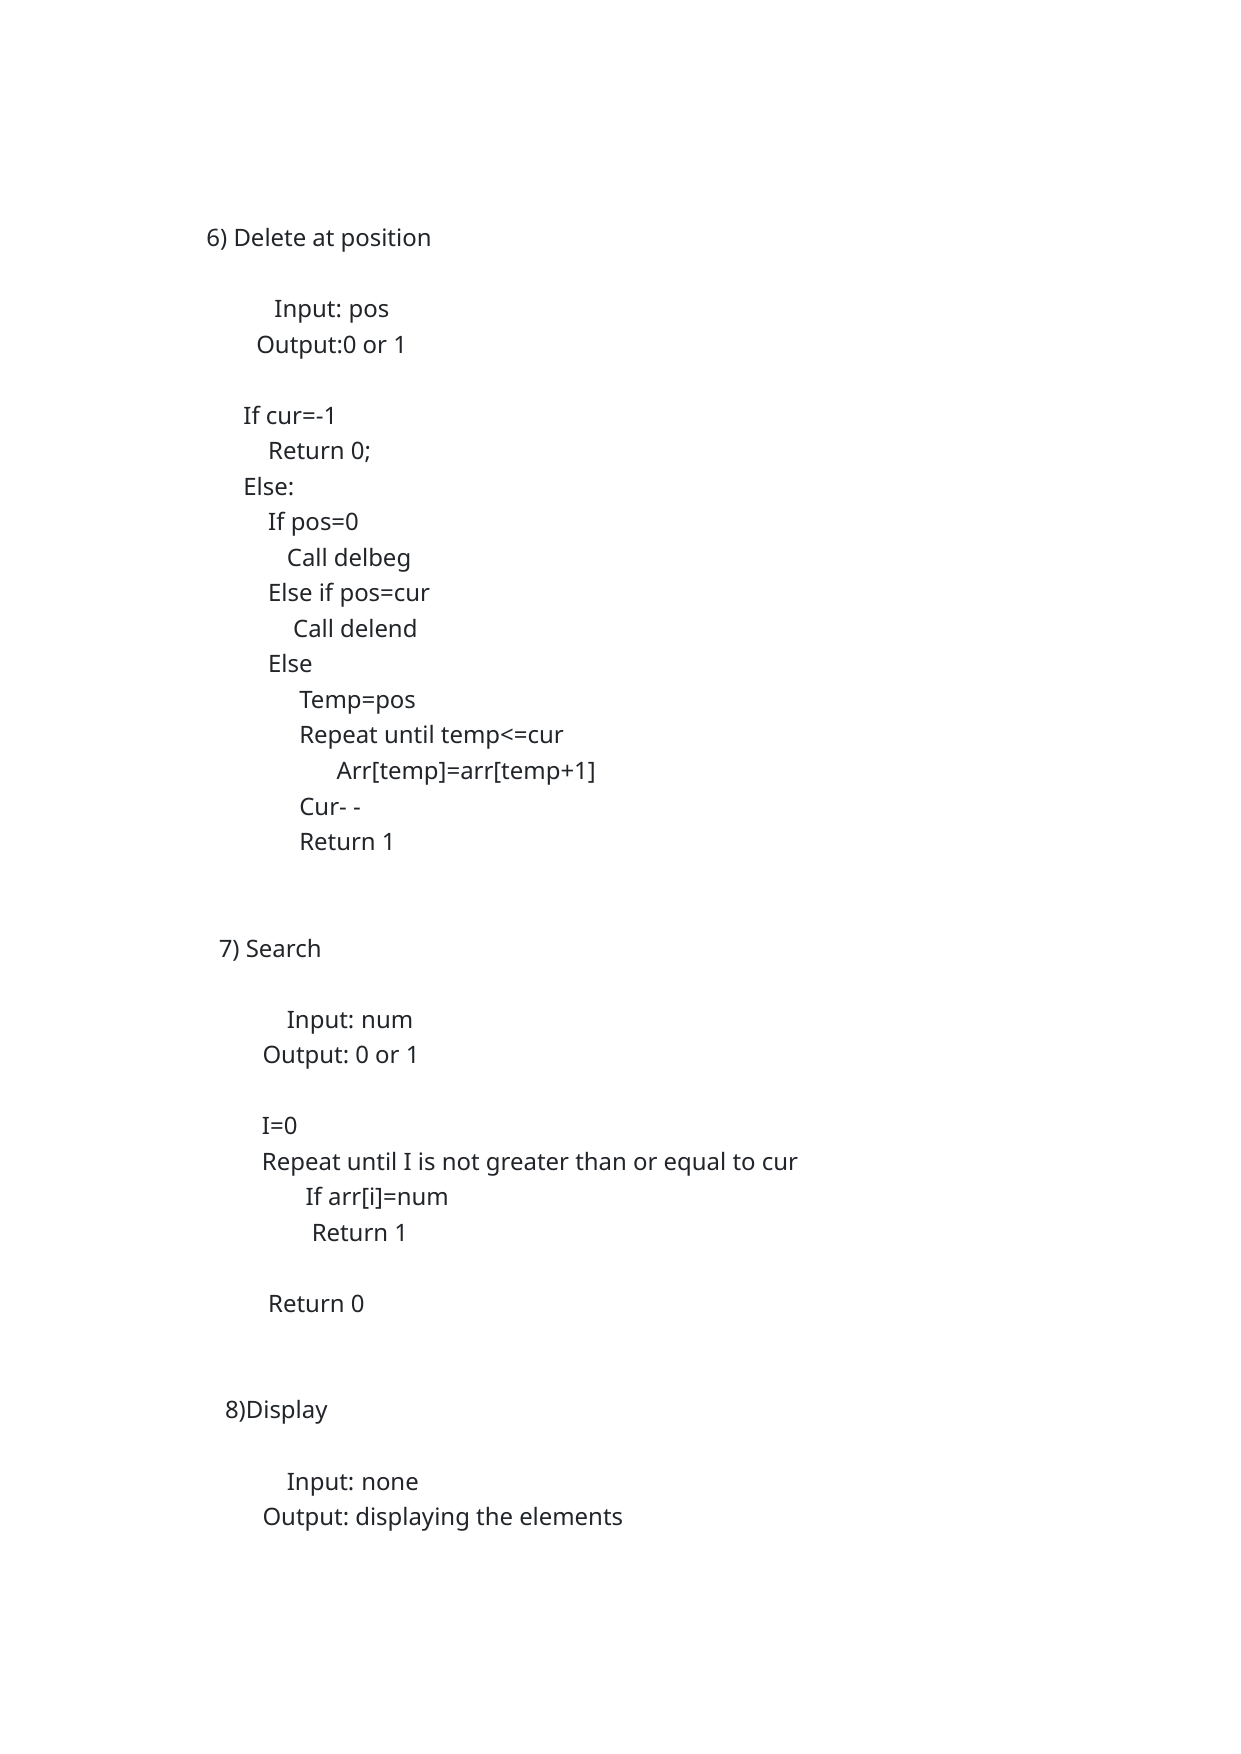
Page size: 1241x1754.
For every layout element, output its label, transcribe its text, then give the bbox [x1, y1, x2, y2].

text Repeat until temp<=cur [150, 718, 1090, 751]
text Arr[temp]=arr[temp+1] [150, 754, 1090, 786]
text 7) Search [150, 931, 1090, 964]
text Call delend [150, 612, 1090, 644]
text 6) Delete at position [150, 221, 1090, 254]
text Return 0; [150, 434, 1090, 467]
text Output: 0 or 1 [150, 1038, 1090, 1071]
text Else if pos=cur [150, 576, 1090, 609]
text Cur- - [150, 789, 1090, 822]
text Else: [150, 470, 1090, 502]
text Output:0 or 1 [150, 328, 1090, 360]
text Input: pos [150, 292, 1090, 325]
text If arr[i]=num [150, 1180, 1090, 1213]
text 8)Display [150, 1393, 1090, 1426]
text Return 1 [150, 1216, 1090, 1248]
text I=0 [150, 1109, 1090, 1142]
text If cur=-1 [150, 399, 1090, 431]
text If pos=0 [150, 505, 1090, 538]
text Repeat until I is not greater than or equal to cur [150, 1144, 1090, 1177]
text Call delbeg [150, 541, 1090, 573]
text Output: displaying the elements [150, 1500, 1090, 1532]
text Return 0 [150, 1287, 1090, 1319]
text Input: none [150, 1464, 1090, 1497]
text Return 1 [150, 825, 1090, 857]
text Input: num [150, 1002, 1090, 1035]
text Else [150, 647, 1090, 680]
text Temp=pos [150, 683, 1090, 715]
